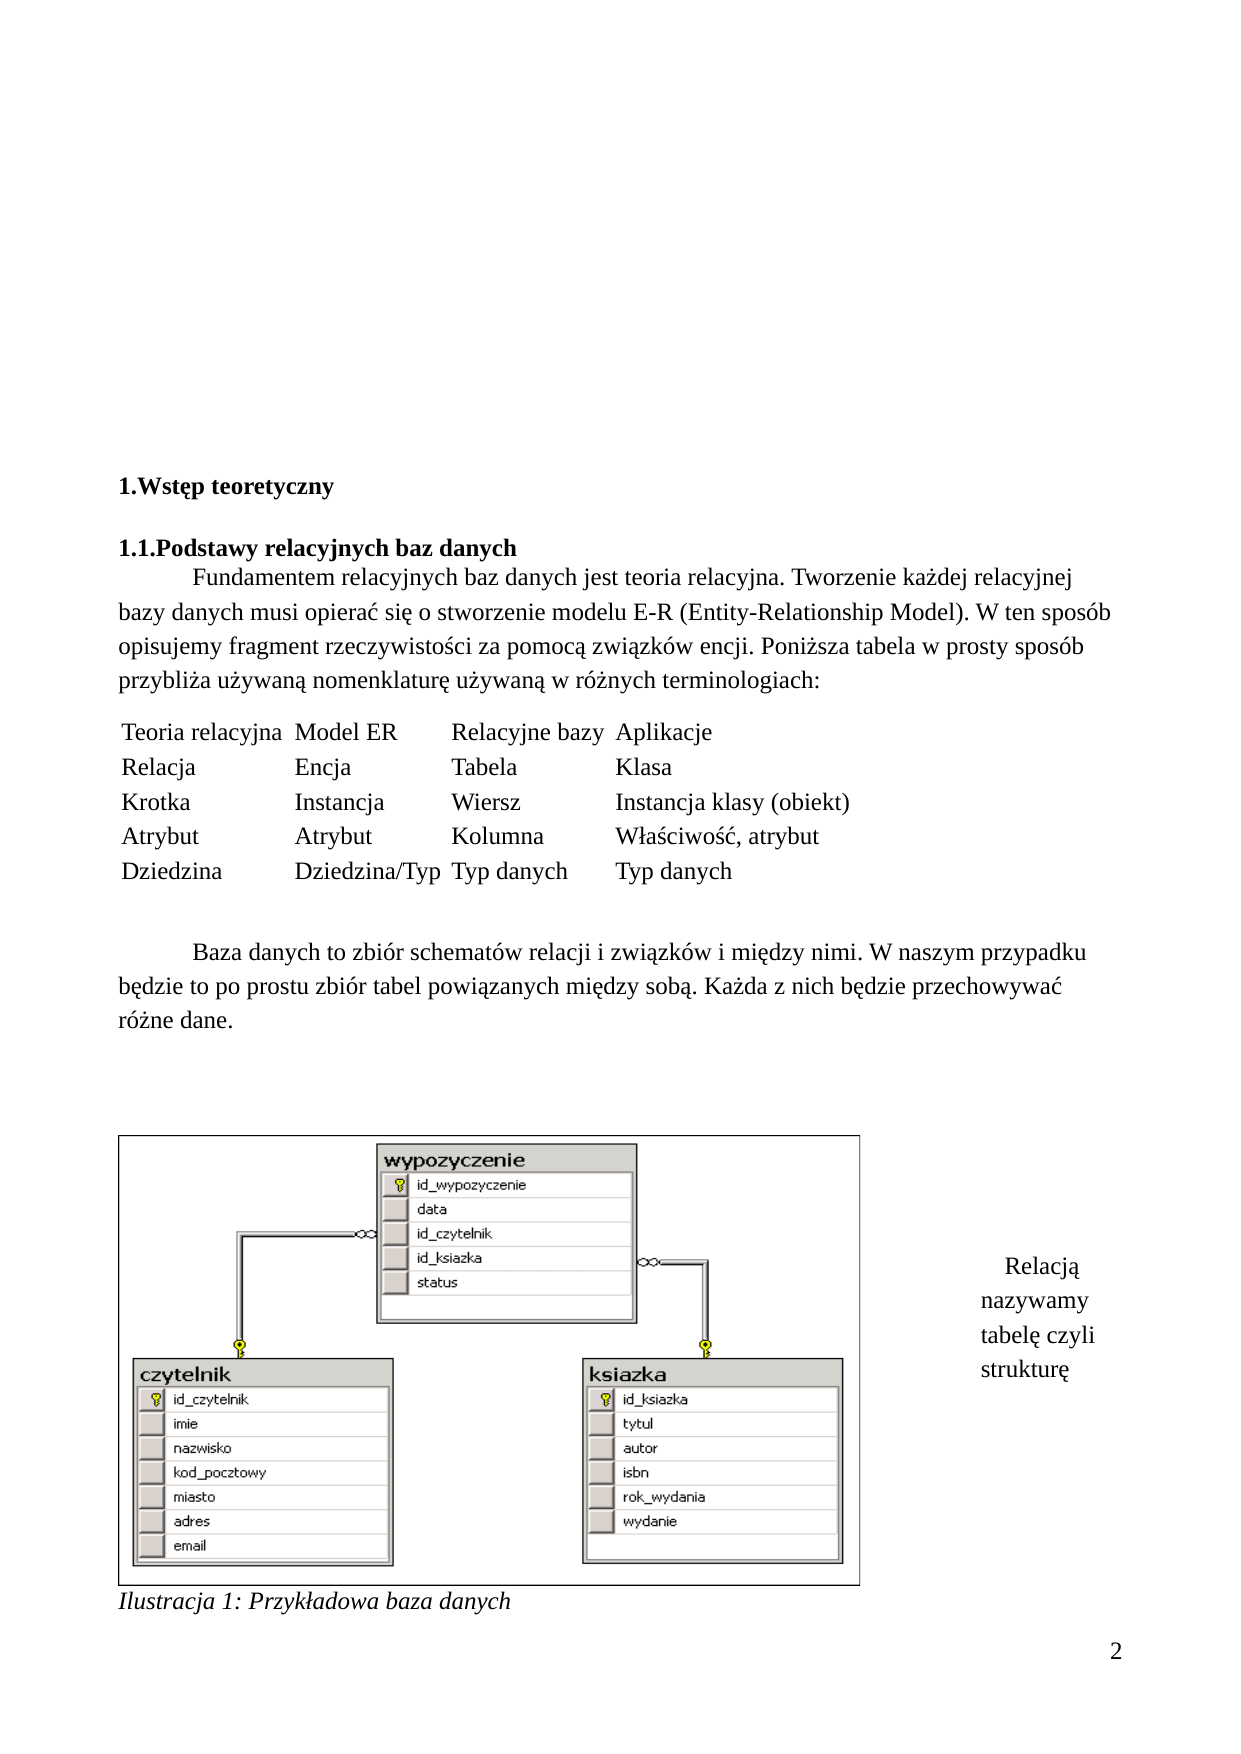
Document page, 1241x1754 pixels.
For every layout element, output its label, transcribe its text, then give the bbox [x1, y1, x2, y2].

table_cell Atrybut [118, 818, 291, 853]
subtitle 1.Wstęp teoretyczny [118, 471, 1122, 500]
table_cell Atrybut [291, 818, 448, 853]
text Relacją nazywamy tabelę czyli strukturę [981, 1251, 1122, 1383]
table_header Teoria relacyjna [118, 715, 291, 749]
table_cell Instancja klasy (obiekt) [612, 784, 861, 818]
table_cell Właściwość, atrybut [612, 818, 861, 853]
text Ilustracja 1: Przykładowa baza danych [118, 1136, 981, 1614]
table_cell Kolumna [448, 818, 612, 853]
table_cell Instancja [291, 784, 448, 818]
table_header Model ER [291, 715, 448, 749]
text Fundamentem relacyjnych baz danych jest teoria relacyjna. Tworzenie każdej relacyjnej bazy danych musi opierać się o stworzenie modelu E-R (Entity-Relationship Model). W ten sposób opisujemy fragment rzeczywistości za pomocą związków encji. Poniższa tabela w prosty sposób przybliża używaną nomenklaturę używaną w różnych terminologiach: [118, 562, 1122, 694]
table_cell Relacja [118, 749, 291, 784]
table_cell Typ danych [448, 853, 612, 887]
table_cell Tabela [448, 749, 612, 784]
table_cell Dziedzina [118, 853, 291, 887]
table_cell Klasa [612, 749, 861, 784]
subtitle 1.1.Podstawy relacyjnych baz danych [118, 533, 1122, 562]
table_header Aplikacje [612, 715, 861, 749]
table_cell Encja [291, 749, 448, 784]
table_cell Dziedzina/Typ [291, 853, 448, 887]
table_cell Krotka [118, 784, 291, 818]
table_cell Typ danych [612, 853, 861, 887]
table_cell Wiersz [448, 784, 612, 818]
table_header Relacyjne bazy [448, 715, 612, 749]
text Baza danych to zbiór schematów relacji i związków i między nimi. W naszym przypadku będzie to po prostu zbiór tabel powiązanych między sobą. Każda z nich będzie przechowywać różne dane. [118, 937, 1122, 1034]
